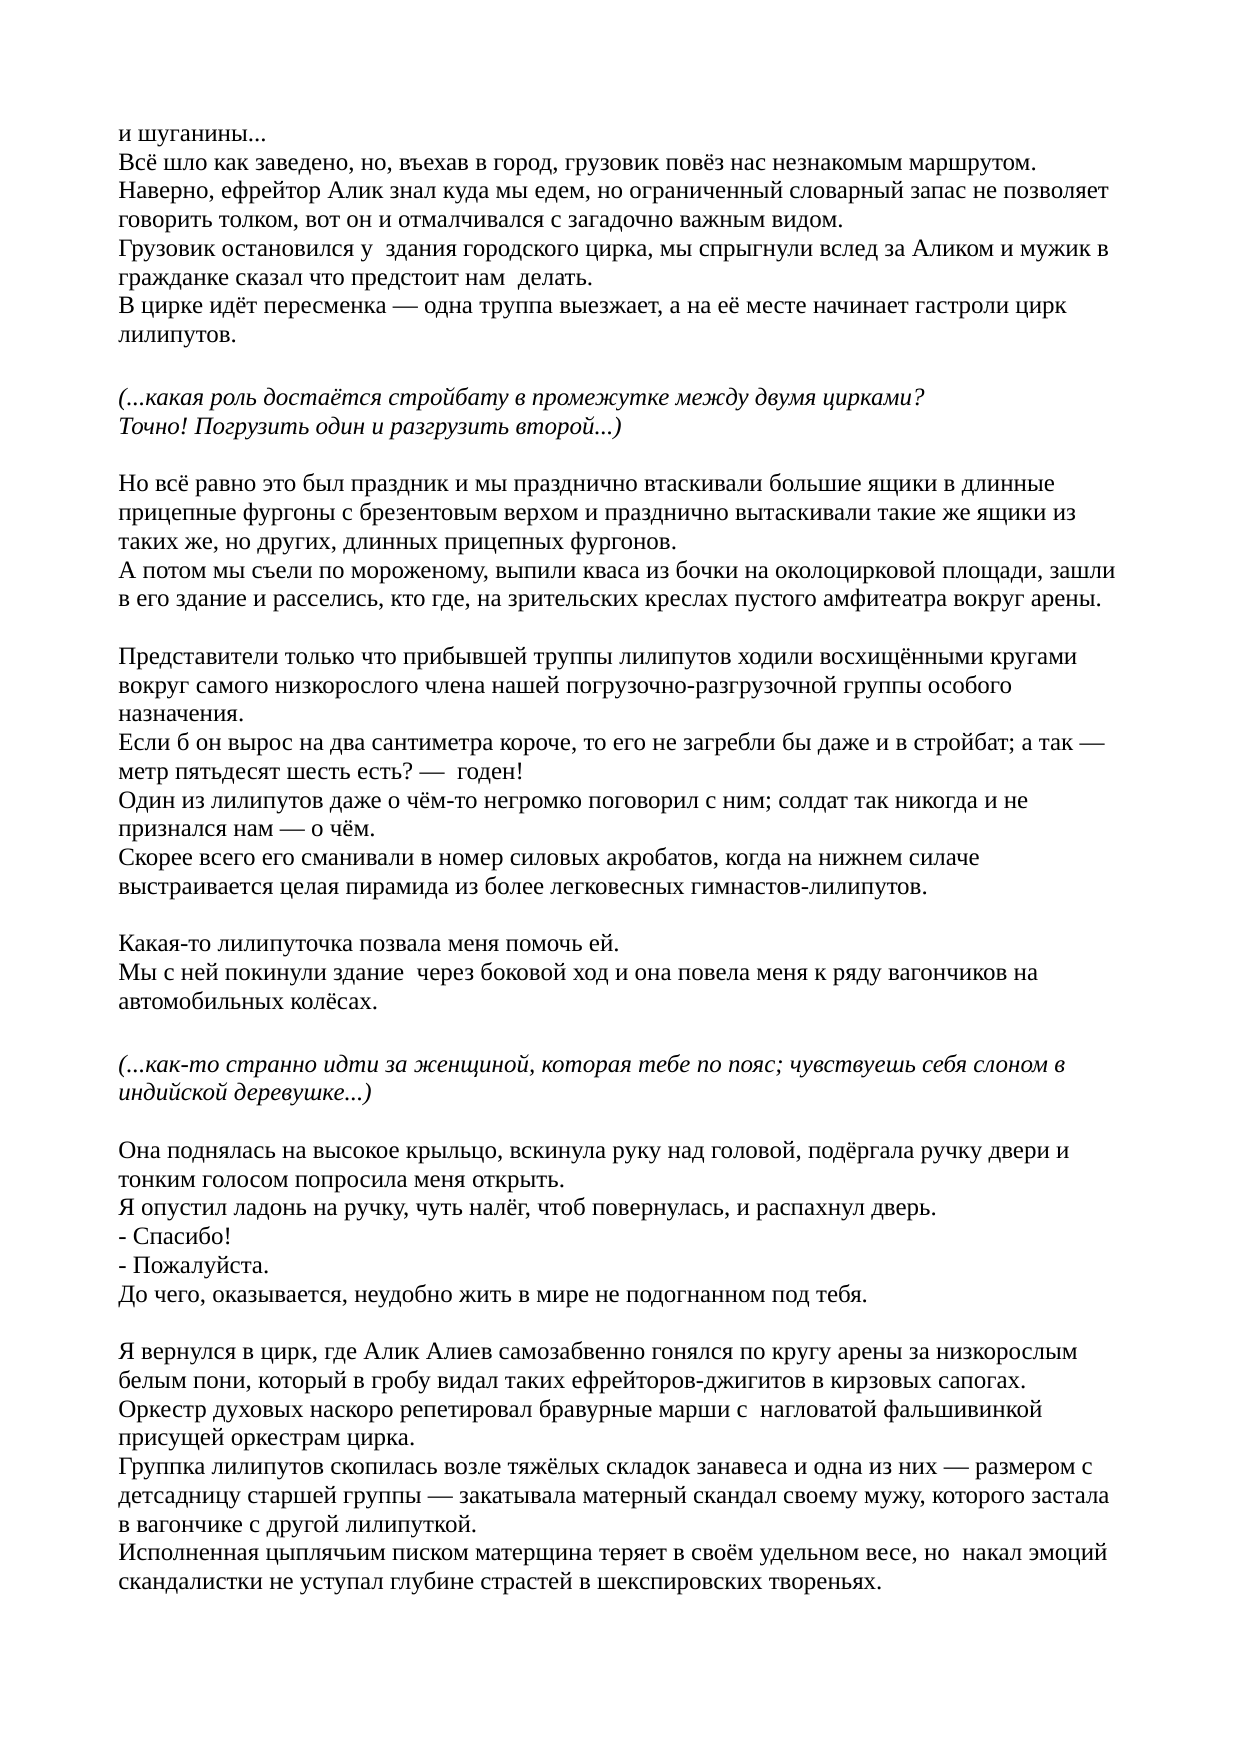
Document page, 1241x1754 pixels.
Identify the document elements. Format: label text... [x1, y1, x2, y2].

text Какая-то лилипуточка позвала меня помочь ей. [118, 928, 1122, 957]
text Я опустил ладонь на ручку, чуть налёг, чтоб повернулась, и распахнул дверь. [118, 1192, 1122, 1221]
text - Пожалуйста. [118, 1250, 1122, 1279]
text А потом мы съели по мороженому, выпили кваса из бочки на околоцирковой площади, зашли в его здание и расселись, кто где, на зрительских креслах пустого амфитеатра вокруг арены. [118, 555, 1122, 612]
text Группка лилипутов скопилась возле тяжёлых складок занавеса и одна из них — размером с детсадницу старшей группы — закатывала матерный скандал своему мужу, которого застала в вагончике с другой лилипуткой. [118, 1451, 1122, 1537]
text Я вернулся в цирк, где Алик Алиев самозабвенно гонялся по кругу арены за низкорослым белым пони, который в гробу видал таких ефрейторов-джигитов в кирзовых сапогах. [118, 1336, 1122, 1394]
text Скорее всего его сманивали в номер силовых акробатов, когда на нижнем силаче выстраивается целая пирамида из более легковесных гимнастов-лилипутов. [118, 842, 1122, 900]
text Исполненная цыплячьим писком матерщина теряет в своём удельном весе, но накал эмоций скандалистки не уступал глубине страстей в шекспировских твореньях. [118, 1537, 1122, 1595]
text Грузовик остановился у здания городского цирка, мы спрыгнули вслед за Аликом и мужик в гражданке сказал что предстоит нам делать. [118, 233, 1122, 291]
text Один из лилипутов даже о чём-то негромко поговорил с ним; солдат так никогда и не признался нам — о чём. [118, 785, 1122, 842]
text Но всё равно это был праздник и мы празднично втаскивали большие ящики в длинные прицепные фургоны с брезентовым верхом и празднично вытаскивали такие же ящики из таких же, но других, длинных прицепных фургонов. [118, 468, 1122, 555]
text (...какая роль достаётся стройбату в промежутке между двумя цирками? [118, 382, 1122, 411]
text Она поднялась на высокое крыльцо, вскинула руку над головой, подёргала ручку двери и тонким голосом попросила меня открыть. [118, 1135, 1122, 1192]
text Всё шло как заведено, но, въехав в город, грузовик повёз нас незнакомым маршрутом. [118, 147, 1122, 176]
text и шуганины... [118, 118, 1122, 147]
text - Спасибо! [118, 1221, 1122, 1250]
text Точно! Погрузить один и разгрузить второй...) [118, 411, 1122, 440]
text В цирке идёт пересменка — одна труппа выезжает, а на её месте начинает гастроли цирк лилипутов. [118, 291, 1122, 348]
text Если б он вырос на два сантиметра короче, то его не загребли бы даже и в стройбат; а так — метр пятьдесят шесть есть? — годен! [118, 727, 1122, 785]
text Оркестр духовых наскоро репетировал бравурные марши с нагловатой фальшивинкой присущей оркестрам цирка. [118, 1394, 1122, 1451]
text Наверно, ефрейтор Алик знал куда мы едем, но ограниченный словарный запас не позволяет говорить толком, вот он и отмалчивался с загадочно важным видом. [118, 176, 1122, 233]
text До чего, оказывается, неудобно жить в мире не подогнанном под тебя. [118, 1279, 1122, 1307]
text Представители только что прибывшей труппы лилипутов ходили восхищёнными кругами вокруг самого низкорослого члена нашей погрузочно-разгрузочной группы особого назначения. [118, 641, 1122, 727]
text (...как-то странно идти за женщиной, которая тебе по пояс; чувствуешь себя слоном в индийской деревушке...) [118, 1049, 1122, 1106]
text Мы с ней покинули здание через боковой ход и она повела меня к ряду вагончиков на автомобильных колёсах. [118, 957, 1122, 1015]
